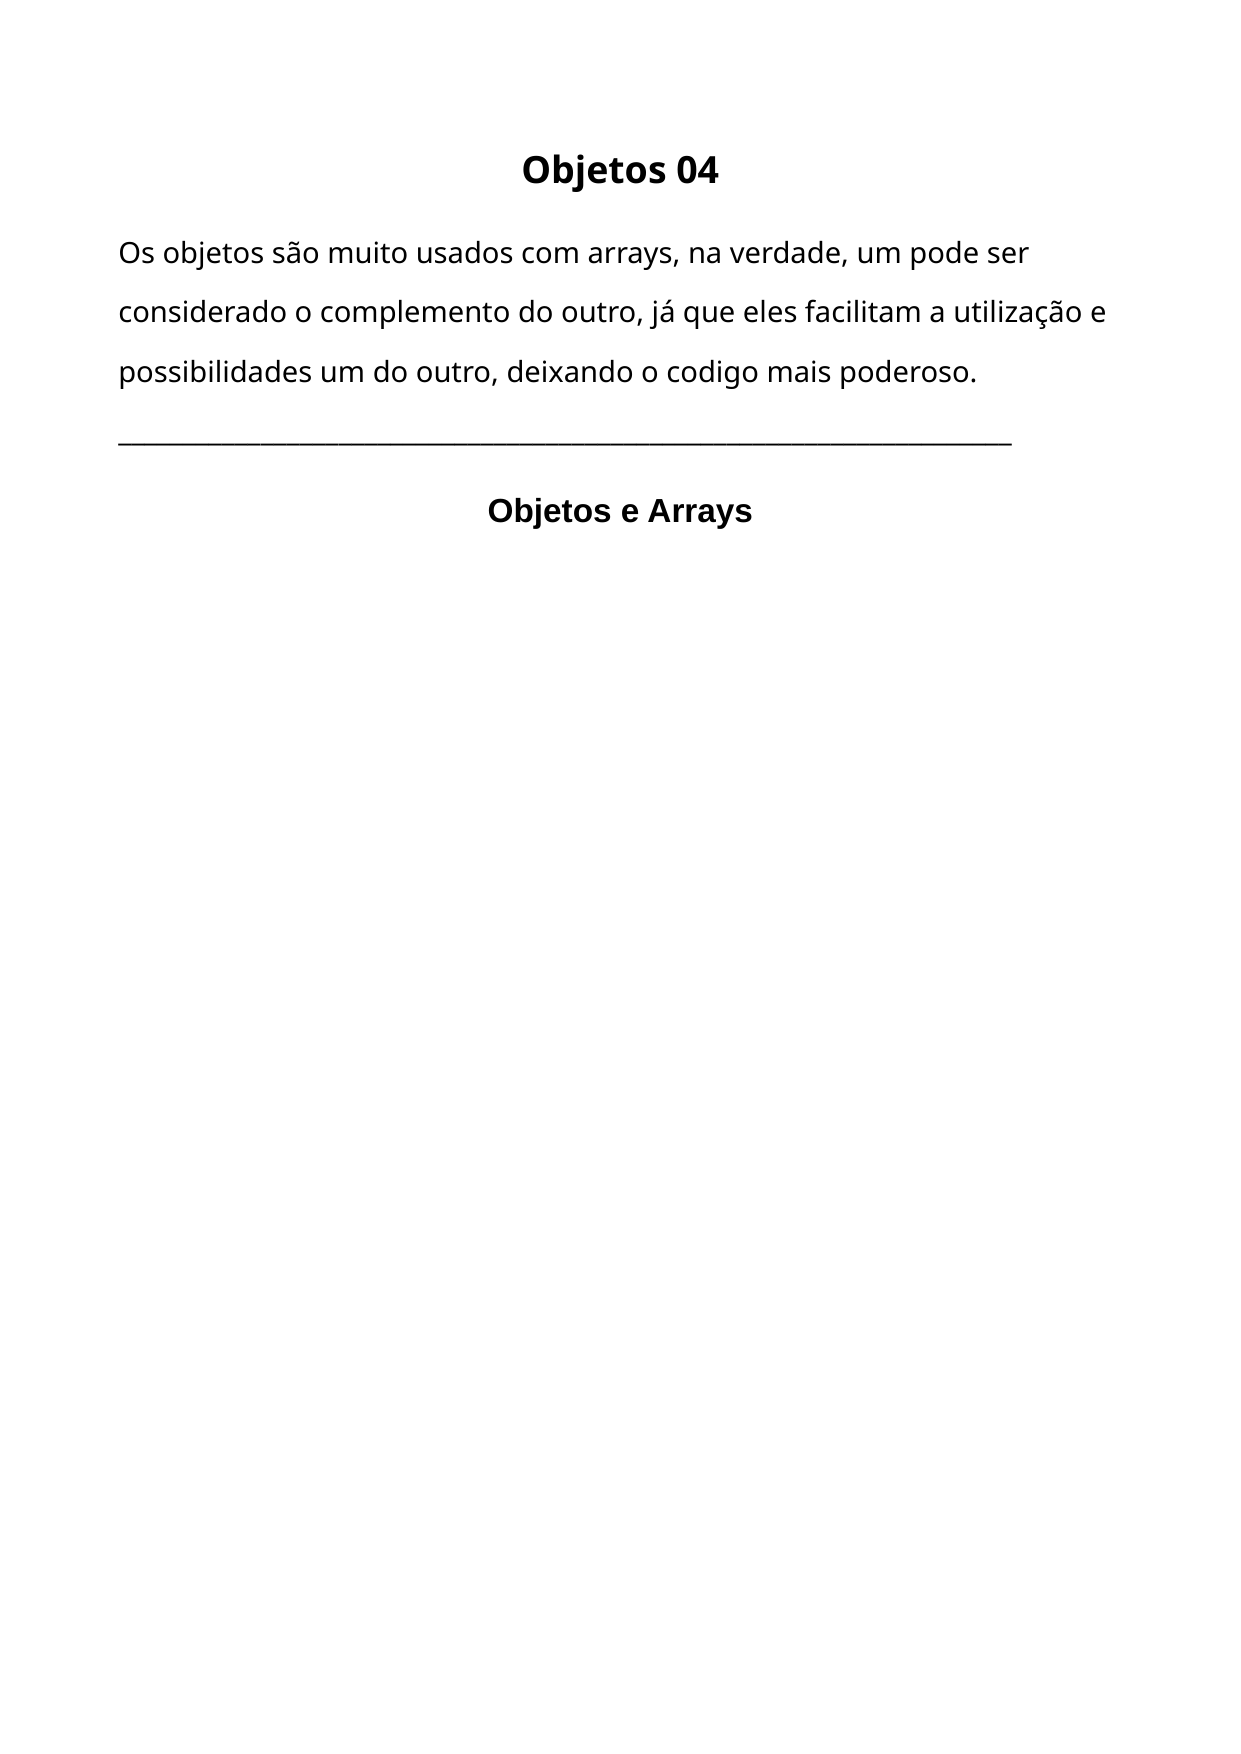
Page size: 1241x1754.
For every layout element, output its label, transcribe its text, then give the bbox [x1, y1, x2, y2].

text Os objetos são muito usados com arrays, na verdade, um pode ser considerado o complemento do outro, já que eles facilitam a utilização e possibilidades um do outro, deixando o codigo mais poderoso. [118, 232, 1122, 391]
text _____________________________________________________________________ [118, 411, 1122, 450]
subtitle Objetos 04 [118, 143, 1122, 194]
subtitle Objetos e Arrays [118, 491, 1122, 529]
